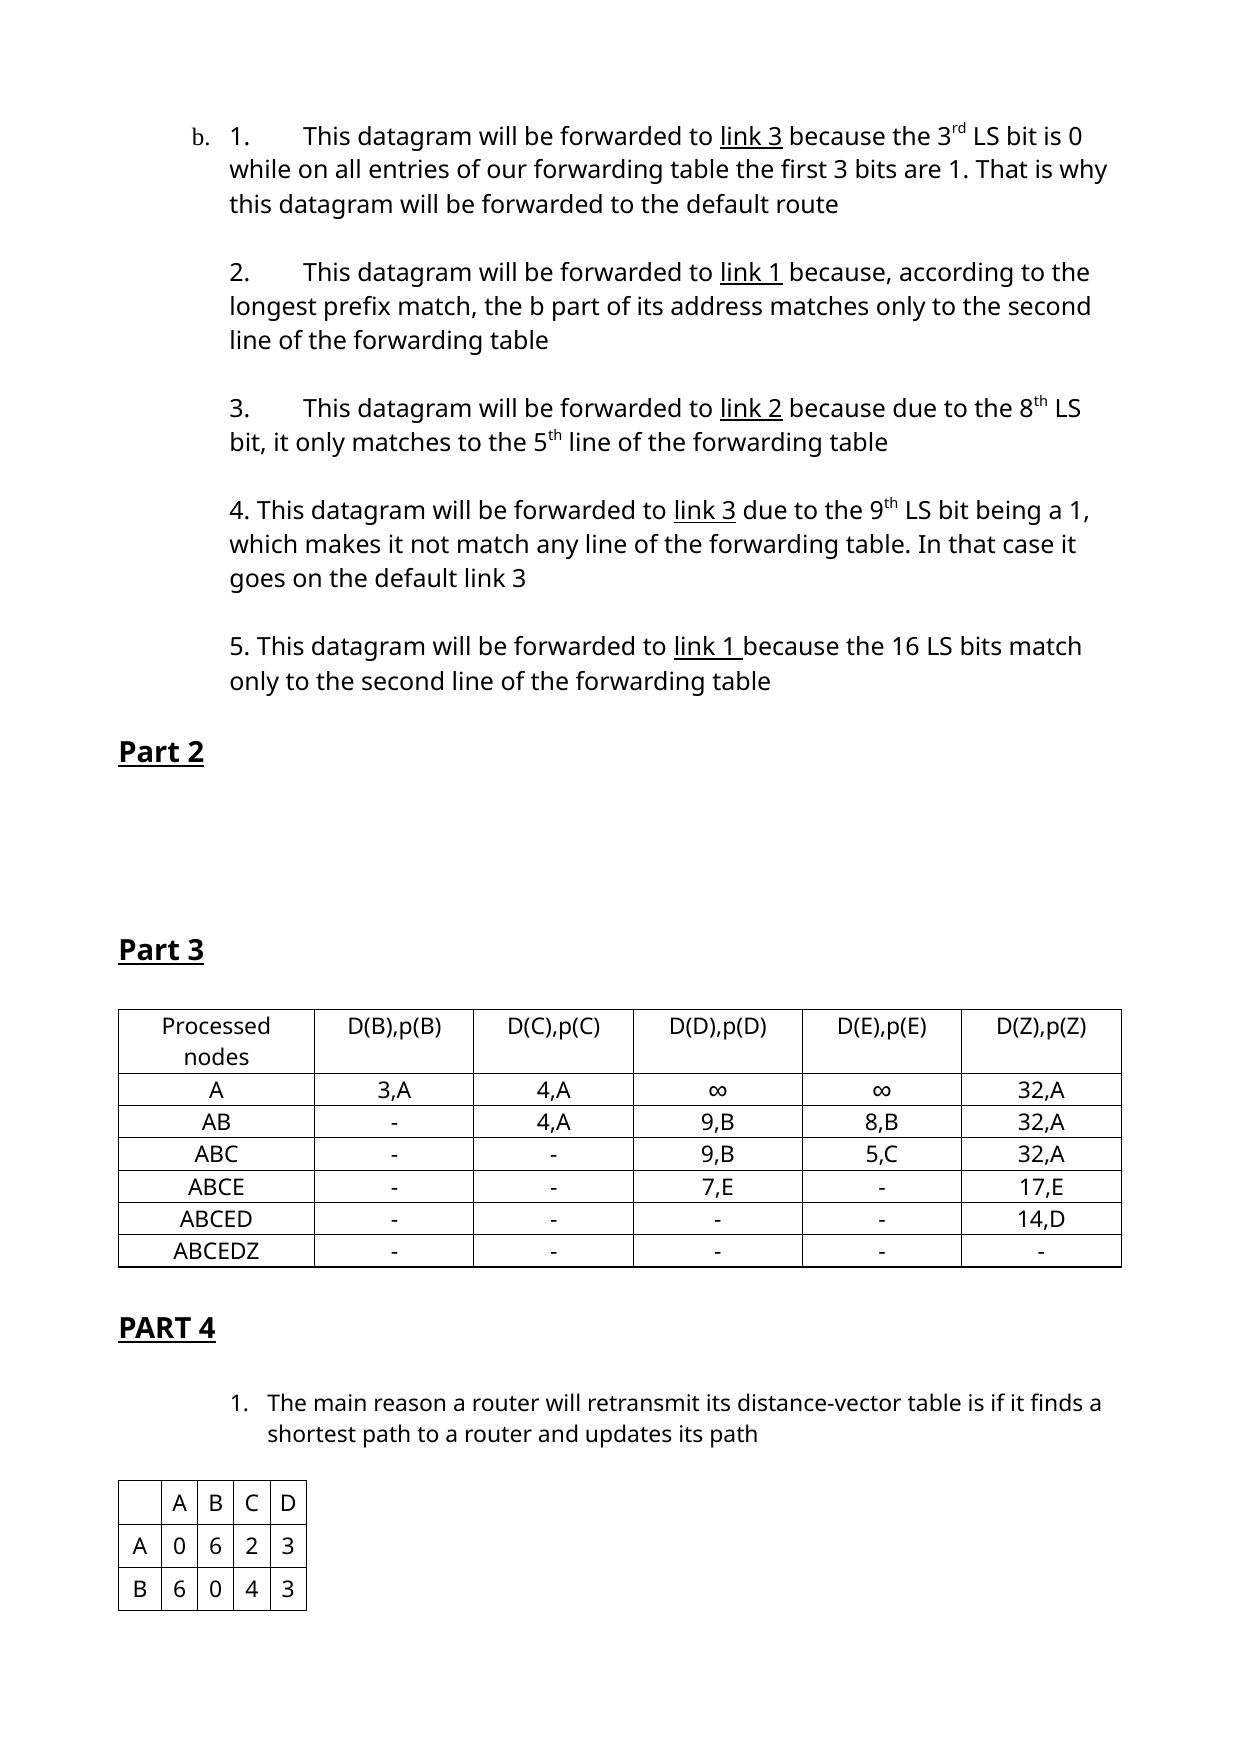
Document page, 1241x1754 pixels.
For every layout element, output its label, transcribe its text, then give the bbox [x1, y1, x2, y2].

text PART 4 [118, 1307, 1122, 1347]
table_header A [162, 1481, 197, 1523]
table_cell 0 [198, 1568, 233, 1610]
table_cell ABCED [119, 1203, 314, 1234]
table_cell ABCEDZ [119, 1235, 314, 1266]
table_cell 17,E [962, 1171, 1121, 1202]
table_cell ∞ [803, 1074, 961, 1105]
table_header D(E),p(E) [803, 1010, 961, 1073]
table_cell 4,A [474, 1106, 633, 1137]
list 1. This datagram will be forwarded to link 3 because the 3rd LS bit is 0 while on all entries of our forwarding table the first 3 bits are 1. That is why this datagram will be forwarded to the default route 2. This datagram will be forwarded to link 1 because, according to the longest prefix match, the b part of its address matches only to the second line of the forwarding table 3. This datagram will be forwarded to link 2 because due to the 8th LS bit, it only matches to the 5th line of the forwarding table 4. This datagram will be forwarded to link 3 due to the 9th LS bit being a 1, which makes it not match any line of the forwarding table. In that case it goes on the default link 3 5. This datagram will be forwarded to link 1 because the 16 LS bits match only to the second line of the forwarding table [192, 118, 1122, 697]
table_cell 2 [234, 1525, 270, 1567]
table_cell 14,D [962, 1203, 1121, 1234]
table_header [119, 1481, 161, 1523]
table_cell - [474, 1235, 633, 1266]
table_cell - [803, 1235, 961, 1266]
table_cell A [119, 1525, 161, 1567]
table_cell 9,B [634, 1106, 802, 1137]
table_cell 8,B [803, 1106, 961, 1137]
table_cell - [315, 1235, 473, 1266]
table_cell - [315, 1203, 473, 1234]
table_cell - [962, 1235, 1121, 1266]
table_cell ABC [119, 1138, 314, 1169]
table_cell ABCE [119, 1171, 314, 1202]
table_cell ∞ [634, 1074, 802, 1105]
table_cell - [474, 1138, 633, 1169]
table_cell - [803, 1171, 961, 1202]
text Part 2 [118, 731, 1122, 771]
table_cell AB [119, 1106, 314, 1137]
table_header B [198, 1481, 233, 1523]
table_cell - [803, 1203, 961, 1234]
table_cell 0 [162, 1525, 197, 1567]
table_header Processed nodes [119, 1010, 314, 1073]
table_cell 3 [271, 1525, 306, 1567]
table_cell 3,A [315, 1074, 473, 1105]
table_cell - [474, 1203, 633, 1234]
table_cell 9,B [634, 1138, 802, 1169]
table_header D(B),p(B) [315, 1010, 473, 1073]
table_header D(Z),p(Z) [962, 1010, 1121, 1073]
table_cell A [119, 1074, 314, 1105]
table_cell 6 [198, 1525, 233, 1567]
table_header D(D),p(D) [634, 1010, 802, 1073]
table_cell 32,A [962, 1106, 1121, 1137]
table_cell 4,A [474, 1074, 633, 1105]
text Part 3 [118, 930, 1122, 969]
table_cell 32,A [962, 1074, 1121, 1105]
table_cell 6 [162, 1568, 197, 1610]
table_cell - [315, 1171, 473, 1202]
table_cell - [634, 1235, 802, 1266]
table_cell 7,E [634, 1171, 802, 1202]
table_cell - [315, 1138, 473, 1169]
table_cell 3 [271, 1568, 306, 1610]
table_cell 5,C [803, 1138, 961, 1169]
table_cell 32,A [962, 1138, 1121, 1169]
table_cell - [634, 1203, 802, 1234]
table_cell - [474, 1171, 633, 1202]
table_cell - [315, 1106, 473, 1137]
table_cell B [119, 1568, 161, 1610]
table_cell 4 [234, 1568, 270, 1610]
table_header D(C),p(C) [474, 1010, 633, 1073]
list The main reason a router will retransmit its distance-vector table is if it finds a shortest path to a router and updates its path [229, 1386, 1122, 1480]
table_header C [234, 1481, 270, 1523]
table_header D [271, 1481, 306, 1523]
